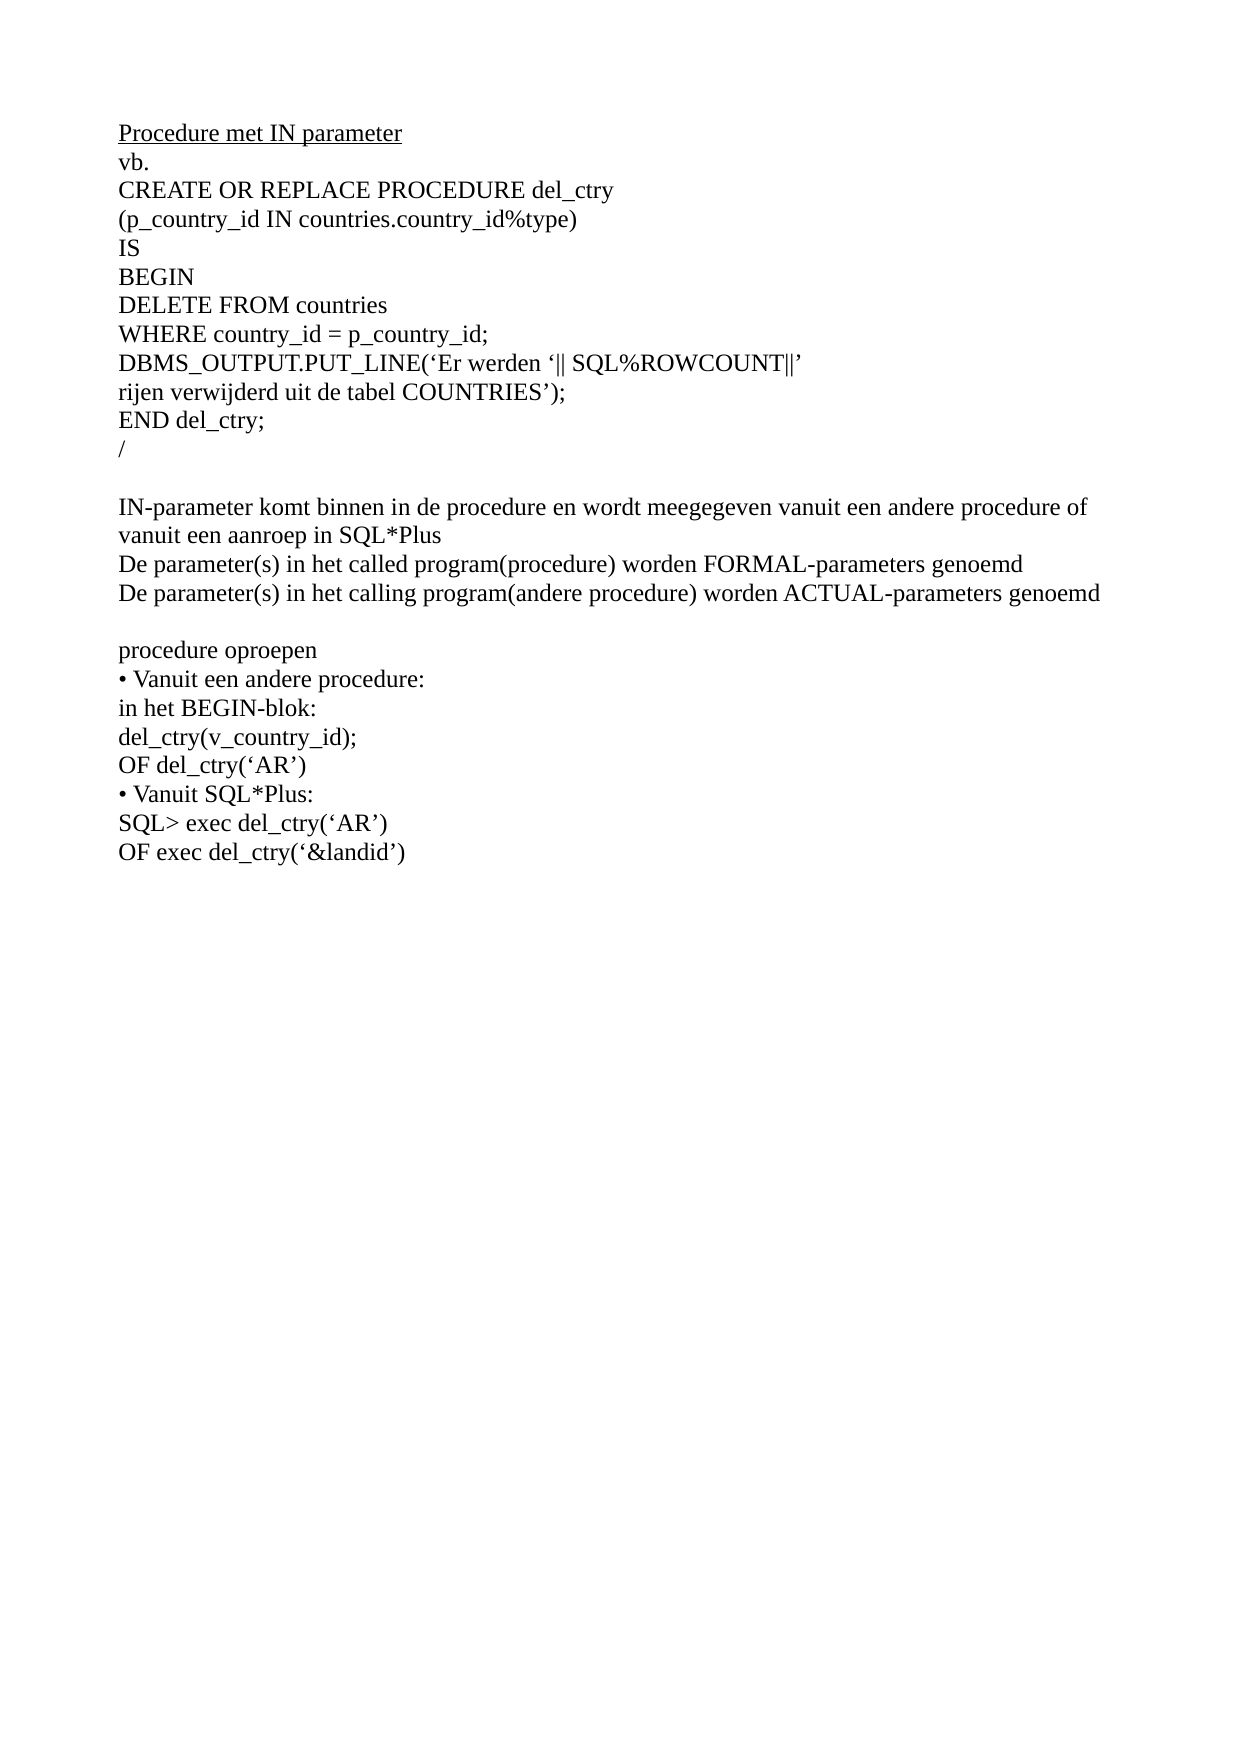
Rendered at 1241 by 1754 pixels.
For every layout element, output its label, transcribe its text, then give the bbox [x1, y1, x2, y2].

text procedure oproepen [118, 636, 1122, 664]
text IN‐parameter komt binnen in de procedure en wordt meegegeven vanuit een andere procedure of vanuit een aanroep in SQL*Plus De parameter(s) in het called program(procedure) worden FORMAL‐parameters genoemd De parameter(s) in het calling program(andere procedure) worden ACTUAL‐parameters genoemd [118, 492, 1122, 636]
text Procedure met IN parameter [118, 118, 1122, 147]
text CREATE OR REPLACE PROCEDURE del_ctry (p_country_id IN countries.country_id%type) IS BEGIN DELETE FROM countries WHERE country_id = p_country_id; DBMS_OUTPUT.PUT_LINE(‘Er werden ‘|| SQL%ROWCOUNT||’ rijen verwijderd uit de tabel COUNTRIES’); END del_ctry; / [118, 176, 1122, 492]
text • Vanuit een andere procedure: in het BEGIN‐blok: del_ctry(v_country_id); OF del_ctry(‘AR’) • Vanuit SQL*Plus: SQL> exec del_ctry(‘AR’) OF exec del_ctry(‘&landid’) [118, 664, 1122, 866]
text vb. [118, 147, 1122, 176]
